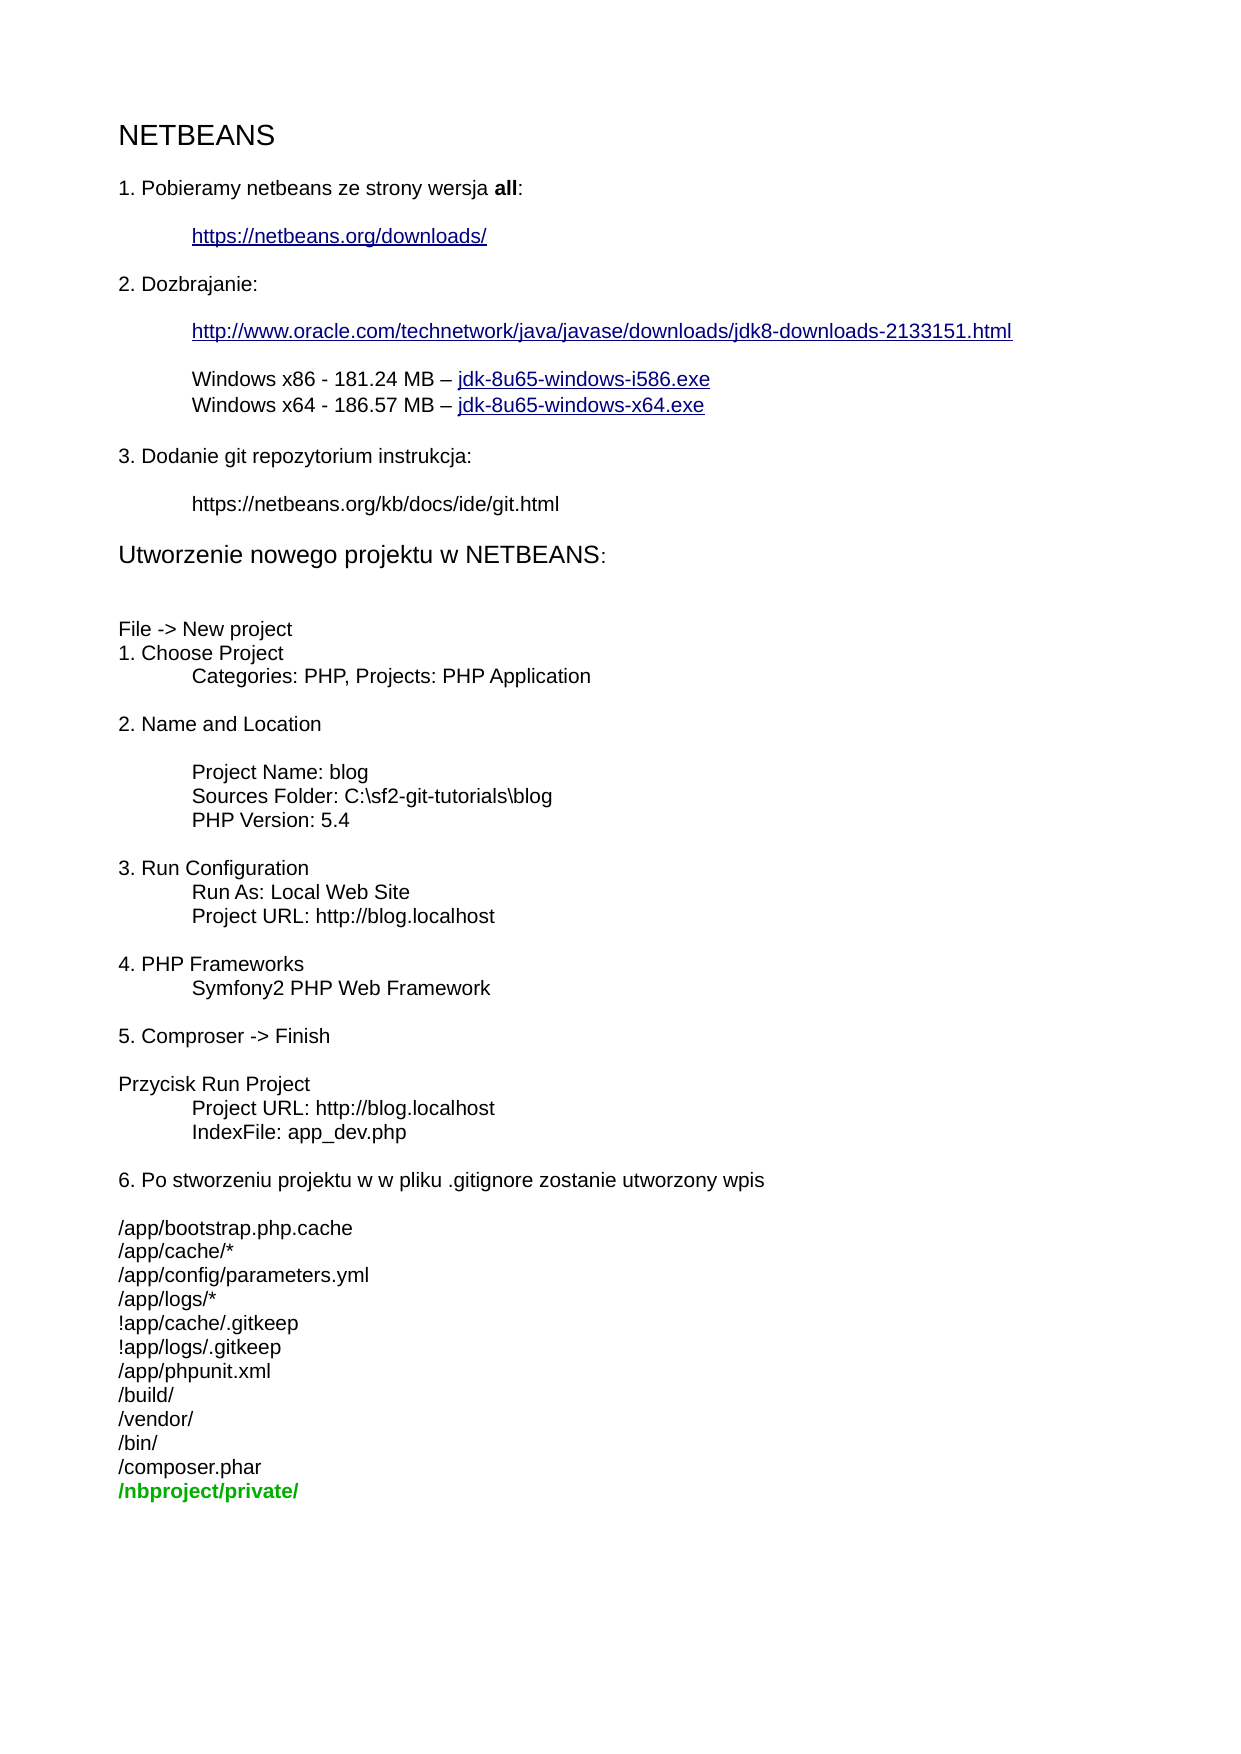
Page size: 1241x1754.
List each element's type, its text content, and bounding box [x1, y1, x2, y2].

text https://netbeans.org/kb/docs/ide/git.html [118, 492, 1122, 516]
text Utworzenie nowego projektu w NETBEANS: [118, 540, 1122, 568]
text https://netbeans.org/downloads/ [118, 223, 1122, 247]
text /nbproject/private/ [118, 1479, 1122, 1503]
text /app/logs/* [118, 1287, 1122, 1311]
text PHP Version: 5.4 [118, 808, 1122, 832]
text /build/ [118, 1383, 1122, 1407]
text Project URL: http://blog.localhost [118, 1096, 1122, 1119]
text Windows x86 - 181.24 MB – jdk-8u65-windows-i586.exe [118, 367, 1122, 391]
text 2. Dozbrajanie: [118, 271, 1122, 295]
text /app/phpunit.xml [118, 1359, 1122, 1383]
text /bin/ [118, 1431, 1122, 1455]
text !app/cache/.gitkeep [118, 1311, 1122, 1335]
text Project Name: blog [118, 760, 1122, 784]
text 4. PHP Frameworks [118, 952, 1122, 976]
text Run As: Local Web Site [118, 880, 1122, 904]
text /app/bootstrap.php.cache [118, 1215, 1122, 1239]
text Symfony2 PHP Web Framework [118, 976, 1122, 1000]
text 5. Comproser -> Finish [118, 1024, 1122, 1048]
text Categories: PHP, Projects: PHP Application [118, 664, 1122, 688]
text http://www.oracle.com/technetwork/java/javase/downloads/jdk8-downloads-2133151.html [118, 319, 1122, 343]
text NETBEANS [118, 118, 1122, 152]
text /app/cache/* [118, 1239, 1122, 1263]
text /vendor/ [118, 1407, 1122, 1431]
text Przycisk Run Project [118, 1072, 1122, 1096]
text 1. Pobieramy netbeans ze strony wersja all: [118, 176, 1122, 199]
text File -> New project [118, 616, 1122, 640]
text 6. Po stworzeniu projektu w w pliku .gitignore zostanie utworzony wpis [118, 1167, 1122, 1191]
text 3. Run Configuration [118, 856, 1122, 880]
text 2. Name and Location [118, 712, 1122, 736]
text /app/config/parameters.yml [118, 1263, 1122, 1287]
text IndexFile: app_dev.php [118, 1119, 1122, 1143]
text !app/logs/.gitkeep [118, 1335, 1122, 1359]
text Sources Folder: C:\sf2-git-tutorials\blog [118, 784, 1122, 808]
text Windows x64 - 186.57 MB – jdk-8u65-windows-x64.exe [118, 393, 1122, 417]
text /composer.phar [118, 1455, 1122, 1479]
text 1. Choose Project [118, 640, 1122, 664]
text Project URL: http://blog.localhost [118, 904, 1122, 928]
text 3. Dodanie git repozytorium instrukcja: [118, 444, 1122, 468]
